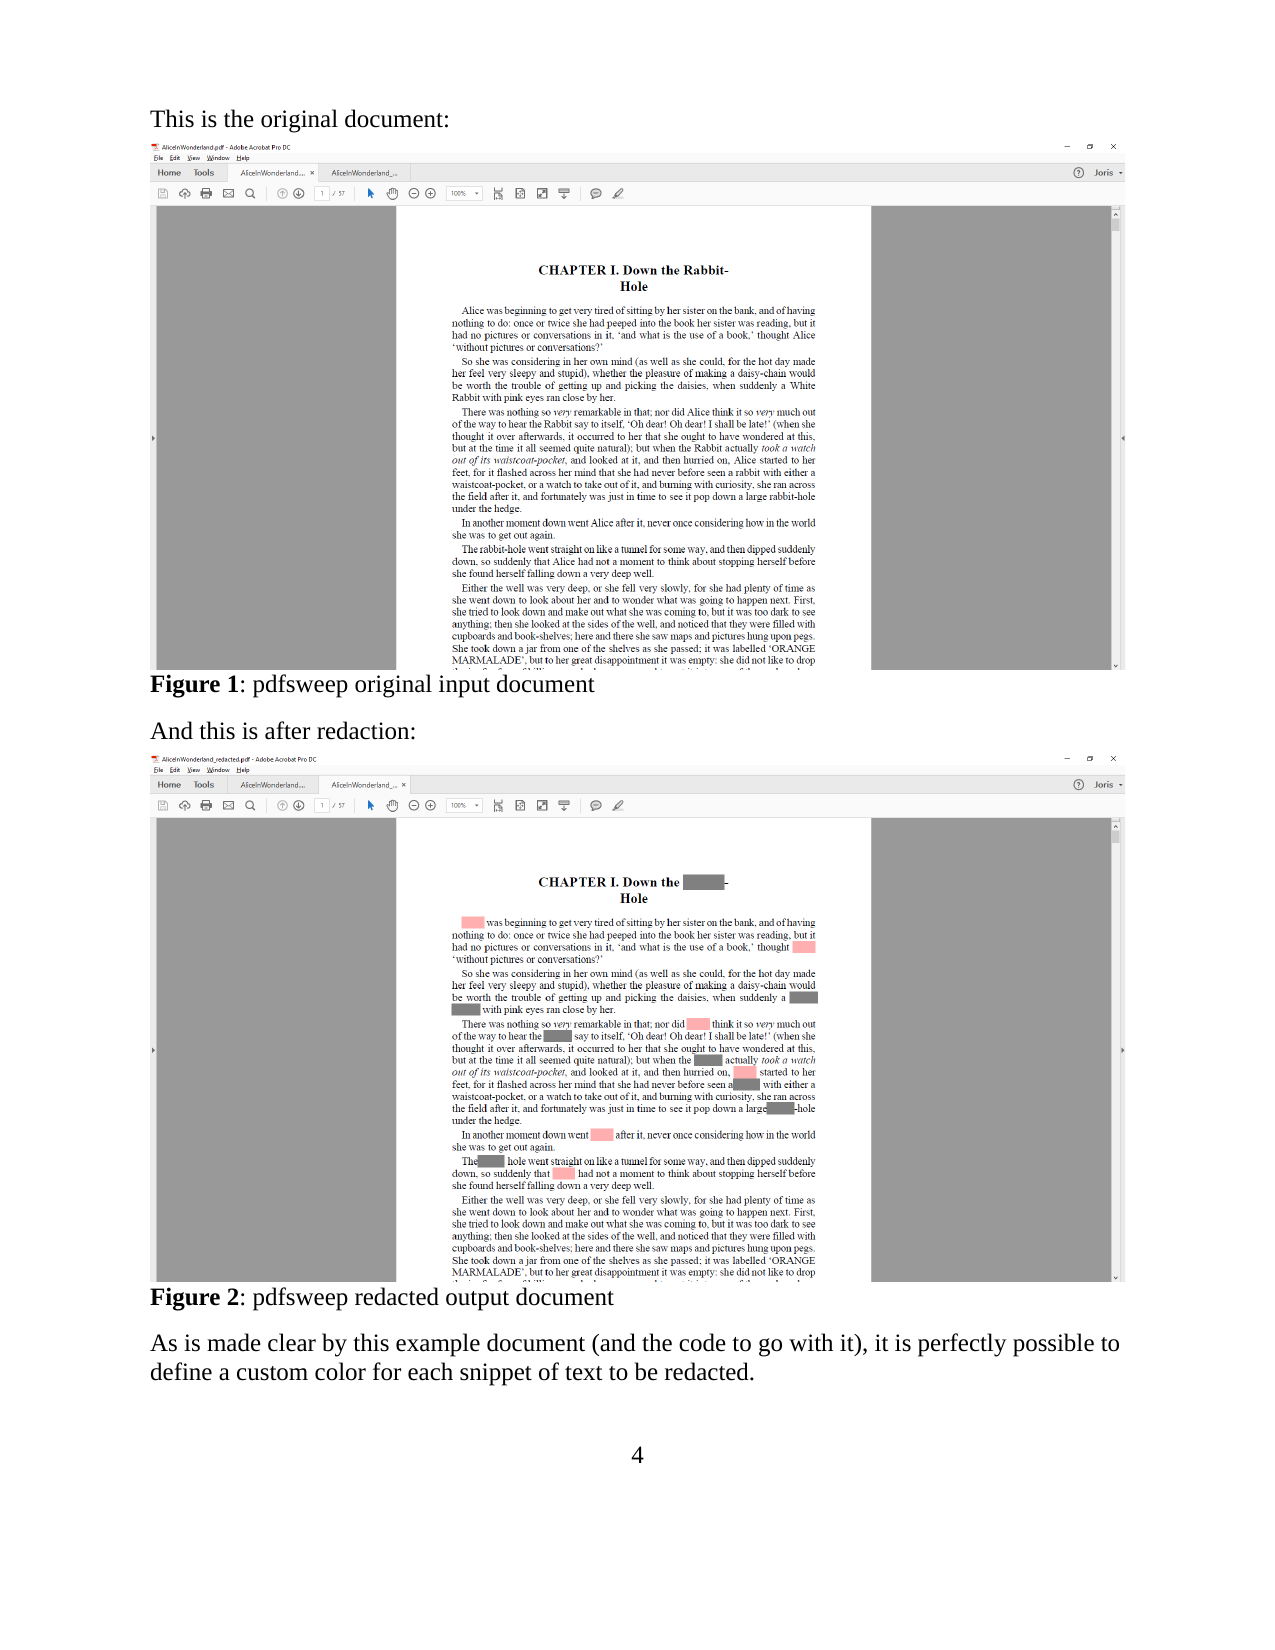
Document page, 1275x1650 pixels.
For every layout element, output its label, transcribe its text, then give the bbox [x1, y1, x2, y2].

text This is the original document: [150, 104, 1125, 132]
text As is made clear by this example document (and the code to go with it), it is perfectly possible to define a custom color for each snippet of text to be redacted. [150, 1328, 1125, 1386]
text And this is after redaction: [150, 716, 1125, 745]
text Figure 1: pdfsweep original input document [150, 670, 1125, 698]
text Figure 2: pdfsweep redacted output document [150, 1282, 1125, 1311]
